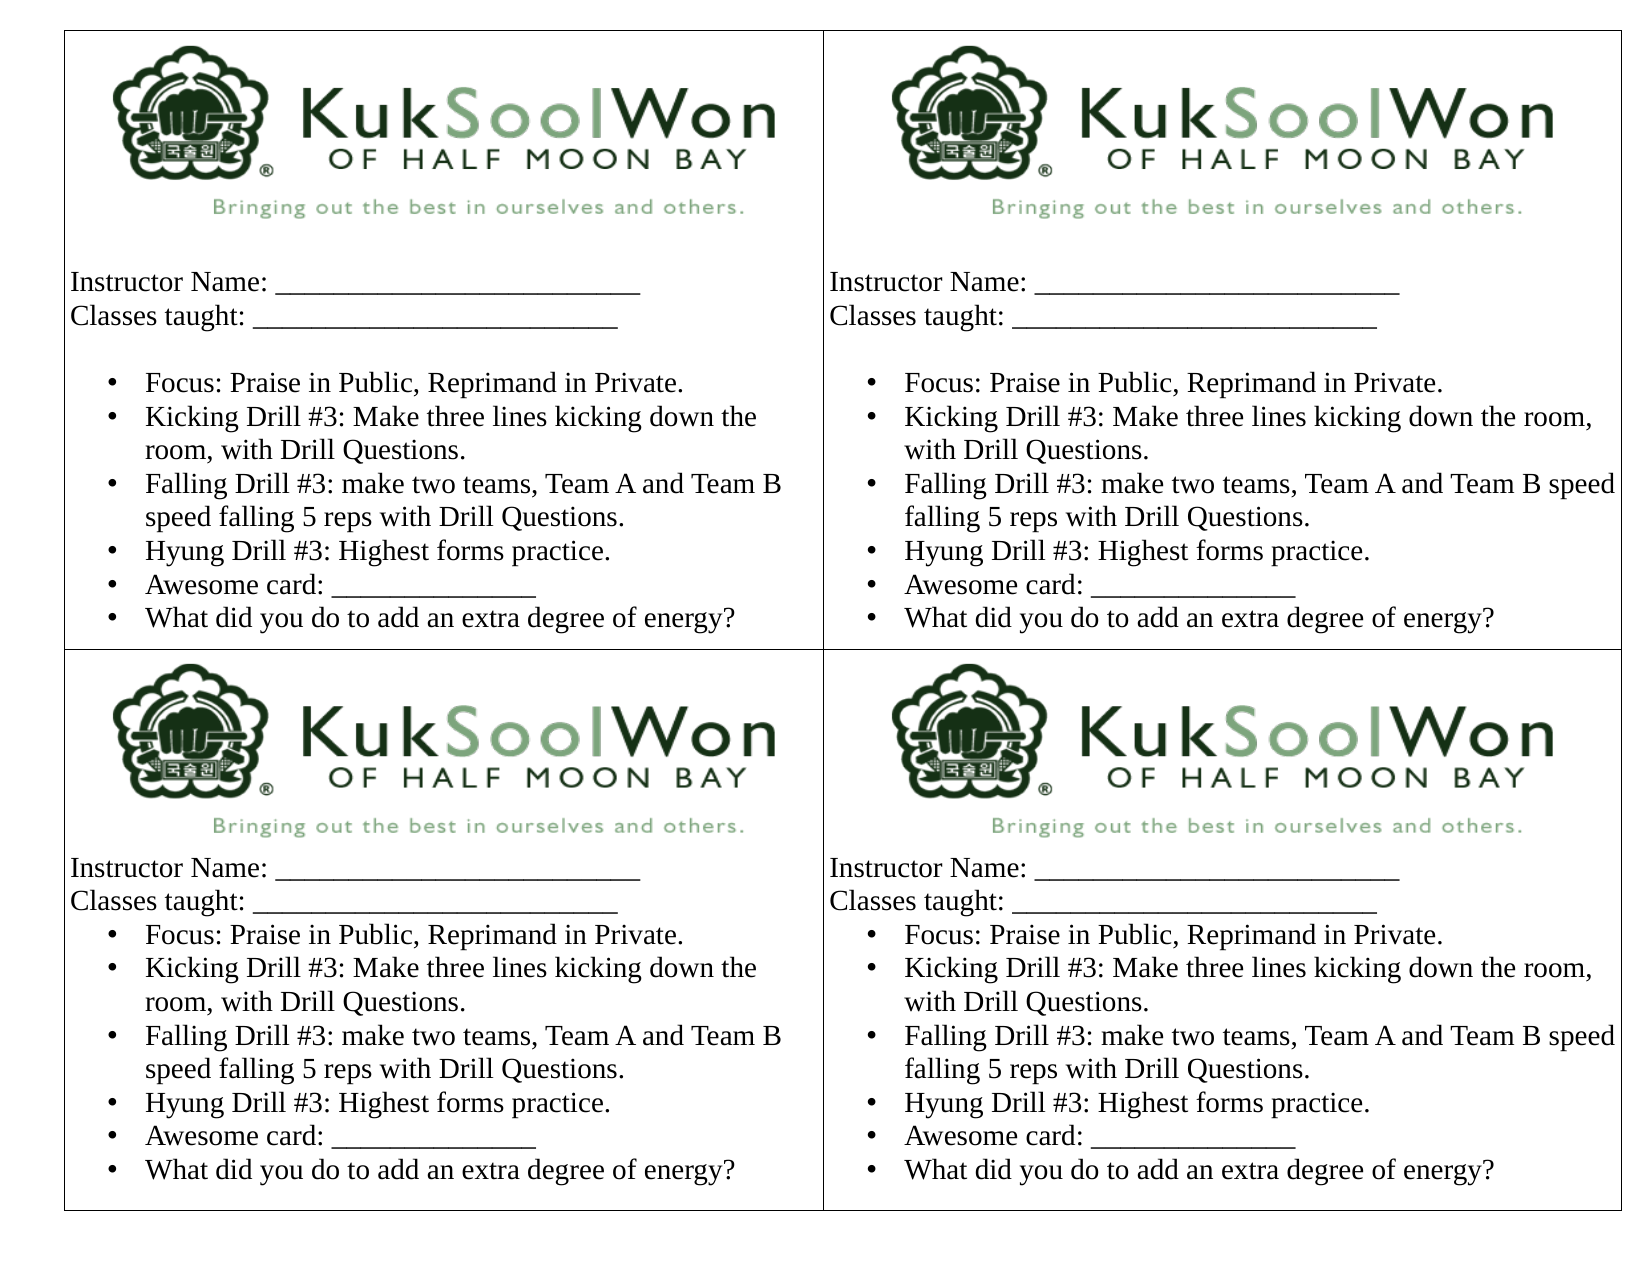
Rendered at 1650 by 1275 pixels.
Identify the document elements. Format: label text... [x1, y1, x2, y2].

picture [97, 655, 791, 850]
table_cell Instructor Name: _________________________ Classes taught: _________________________ Focus: Praise in Public, Reprimand in Private. Kicking Drill #3: Make three lines kicking down the room, with Drill Questions. Falling Drill #3: make two teams, Team A and Team B speed falling 5 reps with Drill Questions. Hyung Drill #3: Highest forms practice. Awesome card: ______________ What did you do to add an extra degree of energy? [65, 650, 823, 1210]
table_header Instructor Name: _________________________ Classes taught: _________________________ Focus: Praise in Public, Reprimand in Private. Kicking Drill #3: Make three lines kicking down the room, with Drill Questions. Falling Drill #3: make two teams, Team A and Team B speed falling 5 reps with Drill Questions. Hyung Drill #3: Highest forms practice. Awesome card: ______________ What did you do to add an extra degree of energy? [824, 31, 1621, 649]
picture [876, 36, 1569, 231]
table_header Instructor Name: _________________________ Classes taught: _________________________ Focus: Praise in Public, Reprimand in Private. Kicking Drill #3: Make three lines kicking down the room, with Drill Questions. Falling Drill #3: make two teams, Team A and Team B speed falling 5 reps with Drill Questions. Hyung Drill #3: Highest forms practice. Awesome card: ______________ What did you do to add an extra degree of energy? [65, 31, 823, 649]
table_cell Instructor Name: _________________________ Classes taught: _________________________ Focus: Praise in Public, Reprimand in Private. Kicking Drill #3: Make three lines kicking down the room, with Drill Questions. Falling Drill #3: make two teams, Team A and Team B speed falling 5 reps with Drill Questions. Hyung Drill #3: Highest forms practice. Awesome card: ______________ What did you do to add an extra degree of energy? [824, 650, 1621, 1210]
picture [97, 36, 791, 231]
picture [876, 655, 1569, 850]
